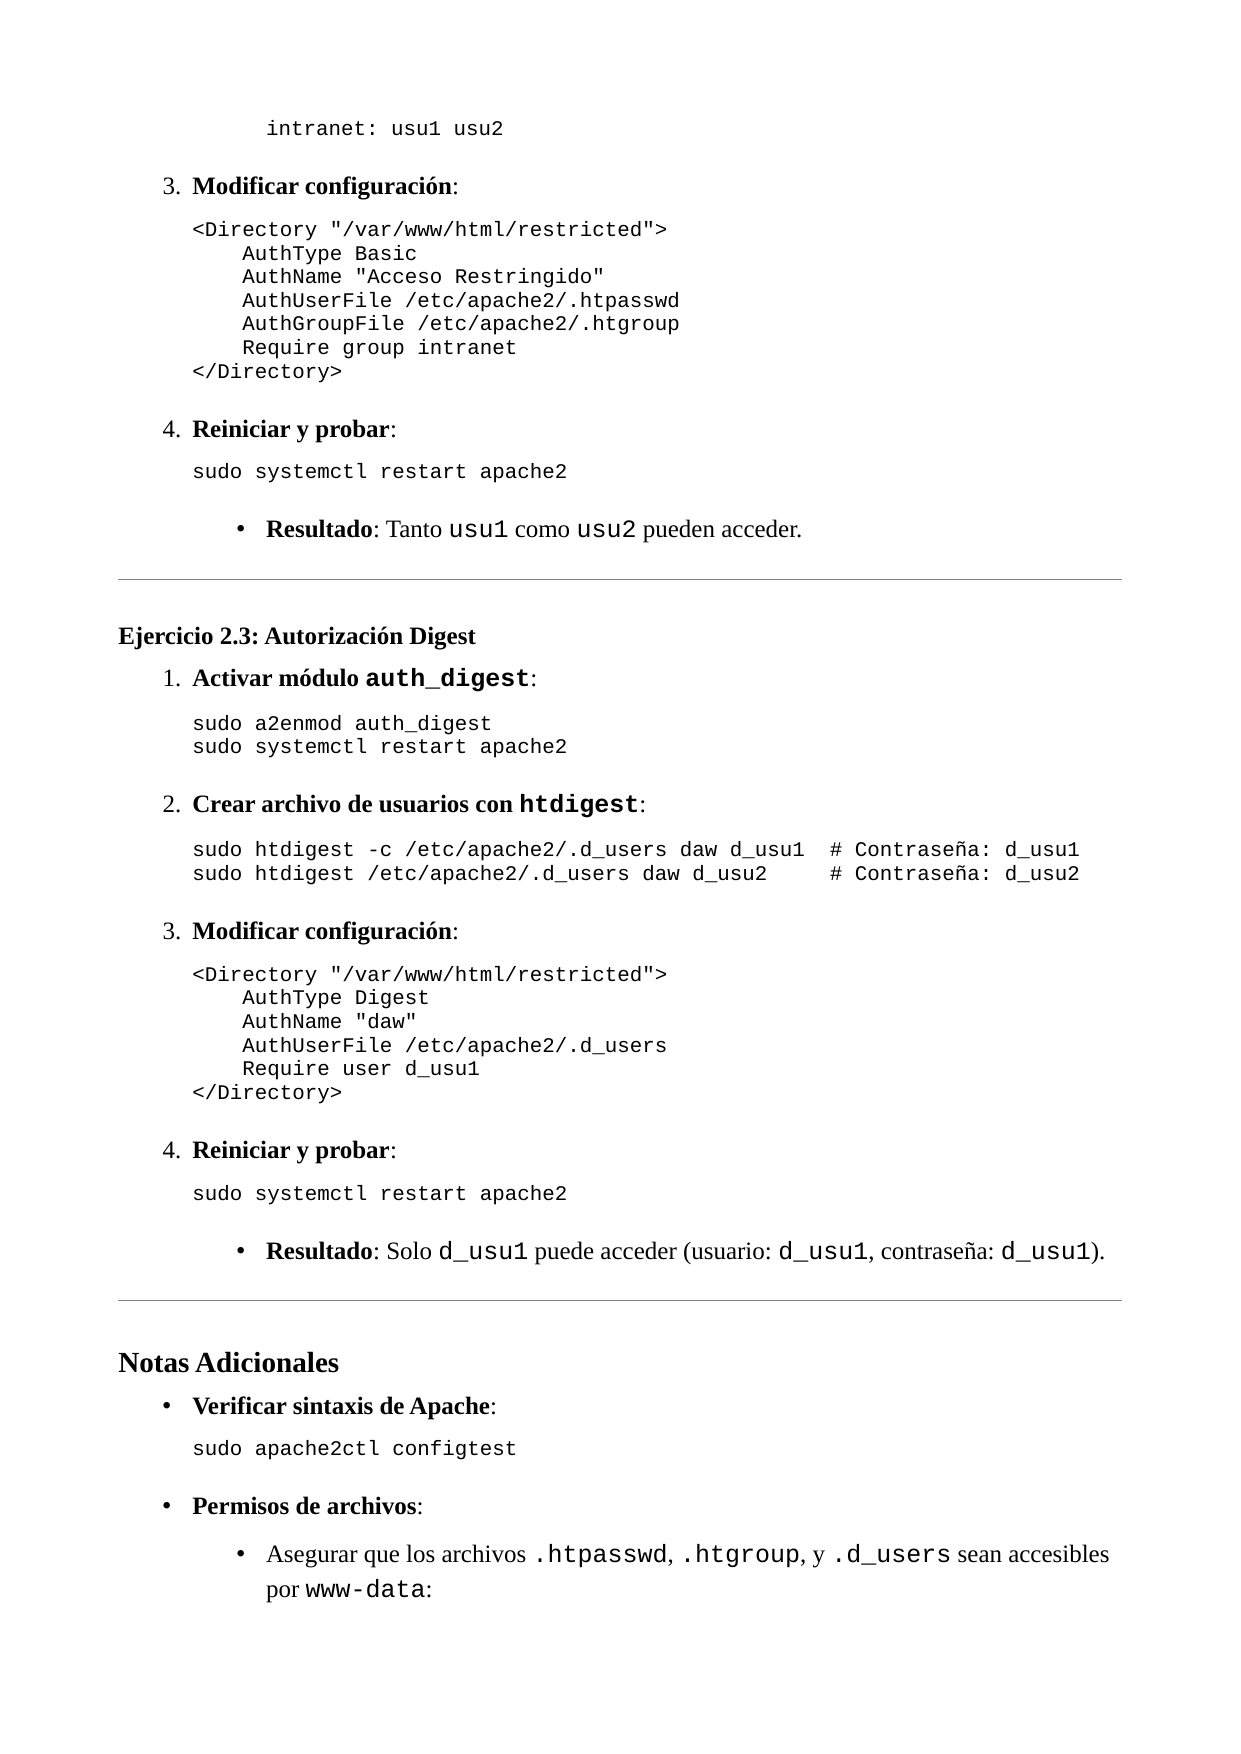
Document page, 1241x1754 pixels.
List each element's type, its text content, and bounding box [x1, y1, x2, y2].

list AuthType Digest [162, 987, 1122, 1011]
list Verificar sintaxis de Apache: [162, 1391, 1122, 1419]
list Resultado: Solo d_usu1 puede acceder (usuario: d_usu1, contraseña: d_usu1). [236, 1236, 1122, 1267]
list Resultado: Tanto usu1 como usu2 pueden acceder. [236, 514, 1122, 545]
list AuthName "daw" [162, 1011, 1122, 1035]
list Activar módulo auth_digest: [162, 663, 1122, 693]
list sudo systemctl restart apache2 [162, 736, 1122, 760]
list Reiniciar y probar: [162, 1135, 1122, 1164]
subtitle Notas Adicionales [118, 1345, 1122, 1378]
list Require group intranet [162, 337, 1122, 361]
subtitle Ejercicio 2.3: Autorización Digest [118, 621, 1122, 650]
list Permisos de archivos: [162, 1491, 1122, 1520]
list <Directory "/var/www/html/restricted"> [162, 964, 1122, 987]
list Modificar configuración: [162, 916, 1122, 945]
list Modificar configuración: [162, 171, 1122, 200]
list </Directory> [162, 1082, 1122, 1106]
list AuthGroupFile /etc/apache2/.htgroup [162, 313, 1122, 337]
list </Directory> [162, 361, 1122, 384]
list AuthType Basic [162, 242, 1122, 266]
list sudo systemctl restart apache2 [162, 461, 1122, 485]
list <Directory "/var/www/html/restricted"> [162, 219, 1122, 242]
list sudo a2enmod auth_digest [162, 713, 1122, 736]
list Crear archivo de usuarios con htdigest: [162, 789, 1122, 820]
list Reiniciar y probar: [162, 414, 1122, 443]
list Require user d_usu1 [162, 1058, 1122, 1082]
list intranet: usu1 usu2 [236, 118, 1122, 142]
list sudo apache2ctl configtest [162, 1438, 1122, 1462]
list AuthName "Acceso Restringido" [162, 266, 1122, 290]
list sudo htdigest -c /etc/apache2/.d_users daw d_usu1 # Contraseña: d_usu1 [162, 839, 1122, 863]
list sudo htdigest /etc/apache2/.d_users daw d_usu2 # Contraseña: d_usu2 [162, 863, 1122, 887]
list AuthUserFile /etc/apache2/.d_users [162, 1035, 1122, 1058]
list Asegurar que los archivos .htpasswd, .htgroup, y .d_users sean accesibles por www-data: [236, 1539, 1122, 1605]
list sudo systemctl restart apache2 [162, 1183, 1122, 1206]
list AuthUserFile /etc/apache2/.htpasswd [162, 290, 1122, 313]
